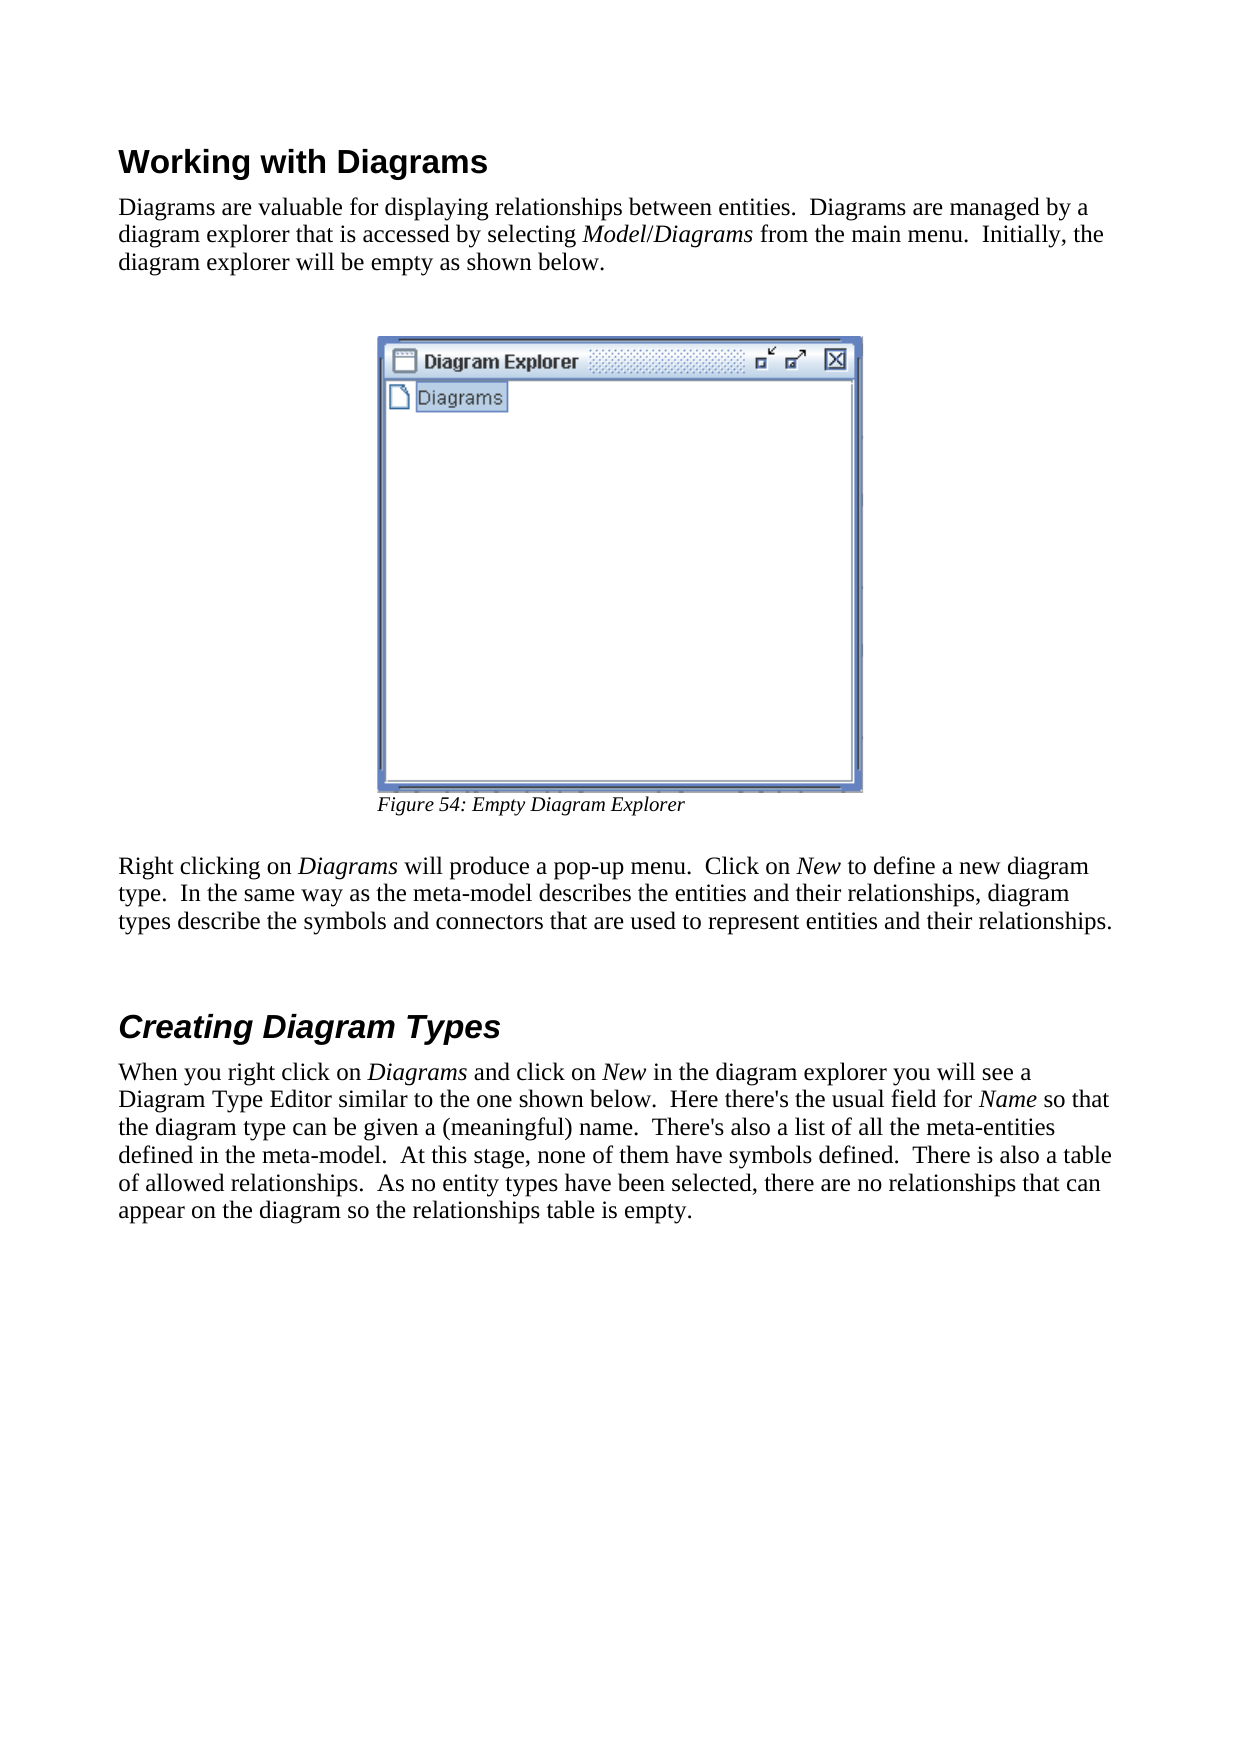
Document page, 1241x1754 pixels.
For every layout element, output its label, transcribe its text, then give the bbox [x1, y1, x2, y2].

picture [377, 336, 864, 793]
subtitle Working with Diagrams [118, 143, 1122, 180]
text Diagrams are valuable for displaying relationships between entities. Diagrams are managed by a diagram explorer that is accessed by selecting Model/Diagrams from the main menu. Initially, the diagram explorer will be empty as shown below. [118, 193, 1122, 276]
text Figure 54: Empty Diagram Explorer [377, 793, 863, 816]
text When you right click on Diagrams and click on New in the diagram explorer you will see a Diagram Type Editor similar to the one shown below. Here there's the usual field for Name so that the diagram type can be given a (meaningful) name. There's also a list of all the meta-entities defined in the meta-model. At this stage, none of them have symbols defined. There is also a table of allowed relationships. As no entity types have been selected, there are no relationships that can appear on the diagram so the relationships table is empty. [118, 1058, 1122, 1224]
text Right clicking on Diagrams will produce a pop-up menu. Click on New to define a new diagram type. In the same way as the meta-model describes the entities and their relationships, diagram types describe the symbols and connectors that are used to represent entities and their relationships. [118, 852, 1122, 935]
subtitle Creating Diagram Types [118, 1008, 1122, 1045]
